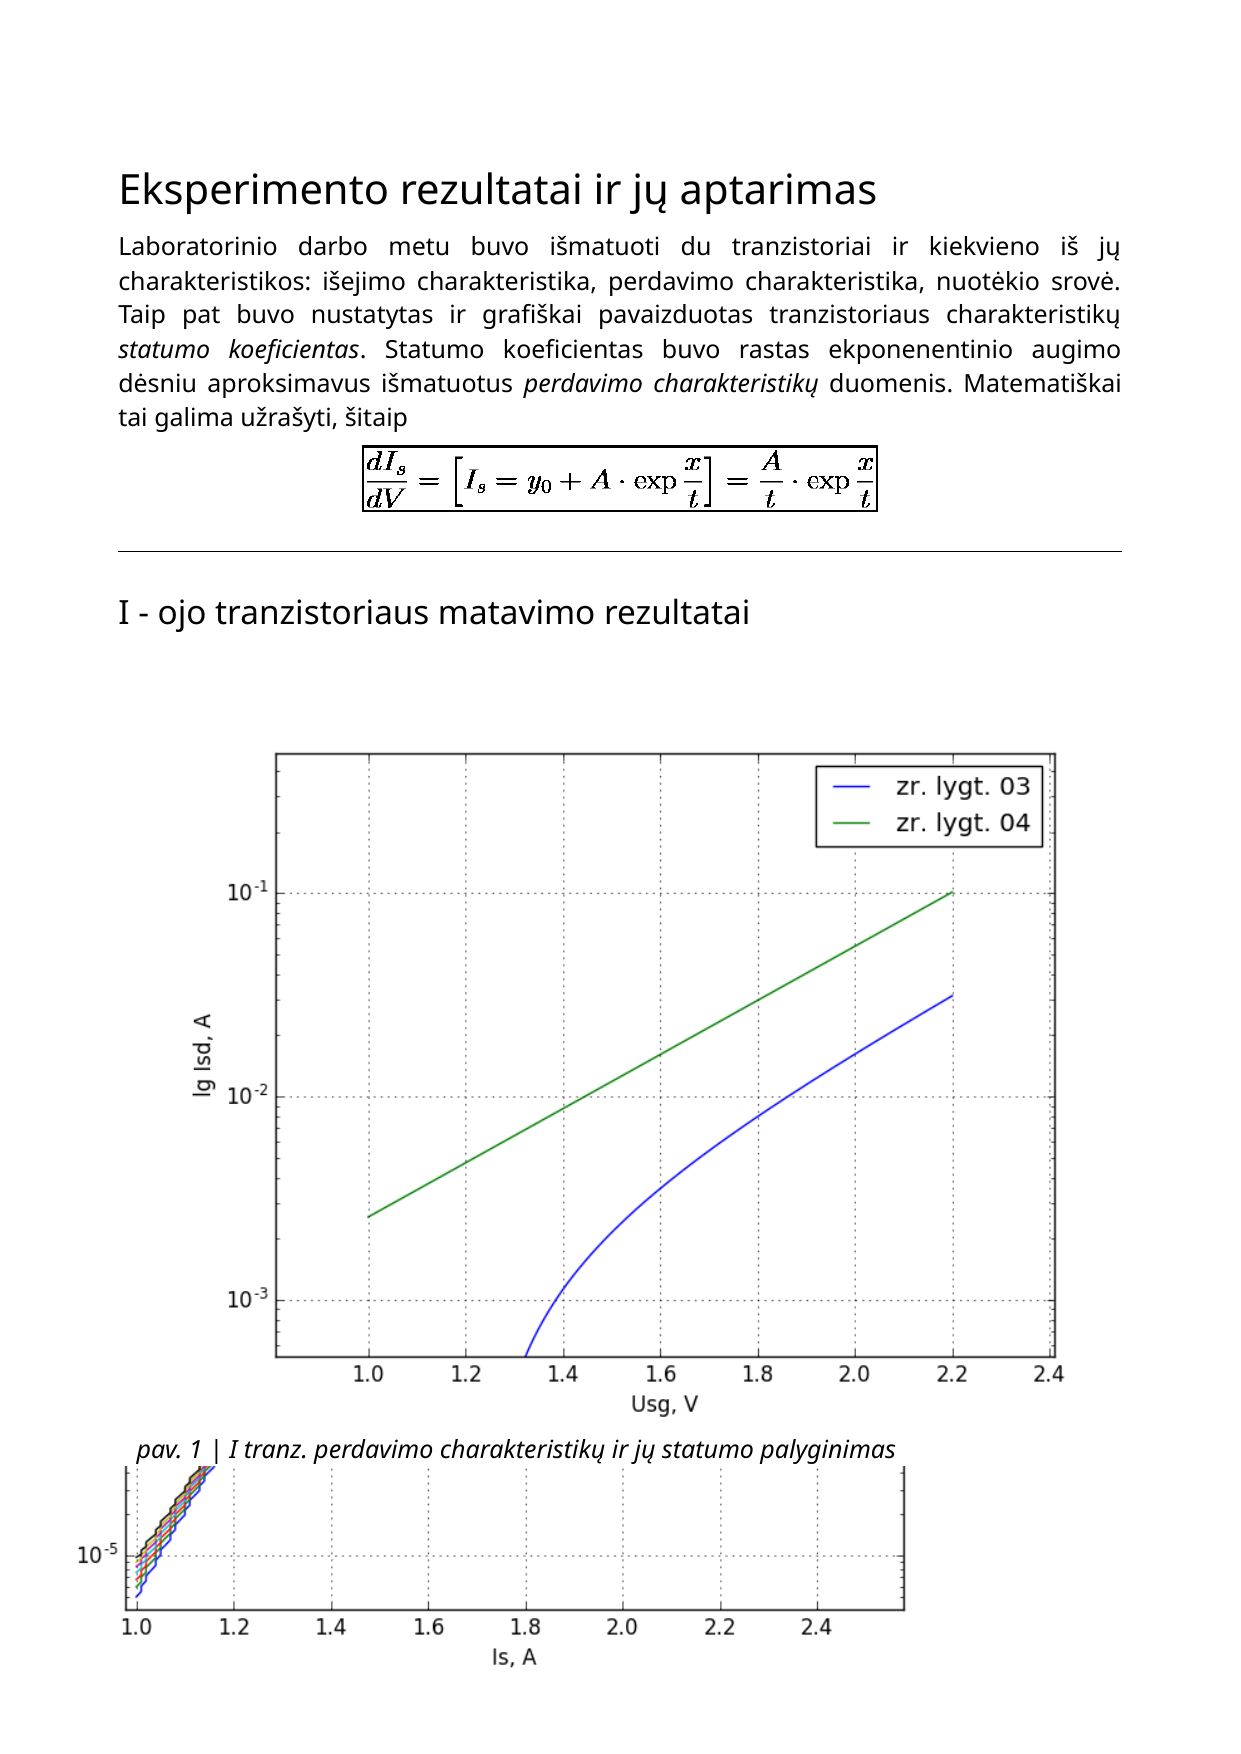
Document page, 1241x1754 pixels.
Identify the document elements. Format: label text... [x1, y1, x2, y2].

picture [0, 932, 1004, 1685]
picture [150, 678, 1155, 1432]
subtitle Eksperimento rezultatai ir jų aptarimas [118, 160, 1122, 217]
picture [367, 450, 874, 508]
text Laboratorinio darbo metu buvo išmatuoti du tranzistoriai ir kiekvieno iš jų charakteristikos: išejimo charakteristika, perdavimo charakteristika, nuotėkio srovė. Taip pat buvo nustatytas ir grafiškai pavaizduotas tranzistoriaus charakteristikų statumo koeficientas. Statumo koeficientas buvo rastas ekponenentinio augimo dėsniu aproksimavus išmatuotus perdavimo charakteristikų duomenis. Matematiškai tai galima užrašyti, šitaip [118, 229, 1122, 433]
subtitle I - ojo tranzistoriaus matavimo rezultatai [118, 588, 1122, 634]
text pav. 1 | I tranz. perdavimo charakteristikų ir jų statumo palyginimas [16, 714, 1020, 1466]
